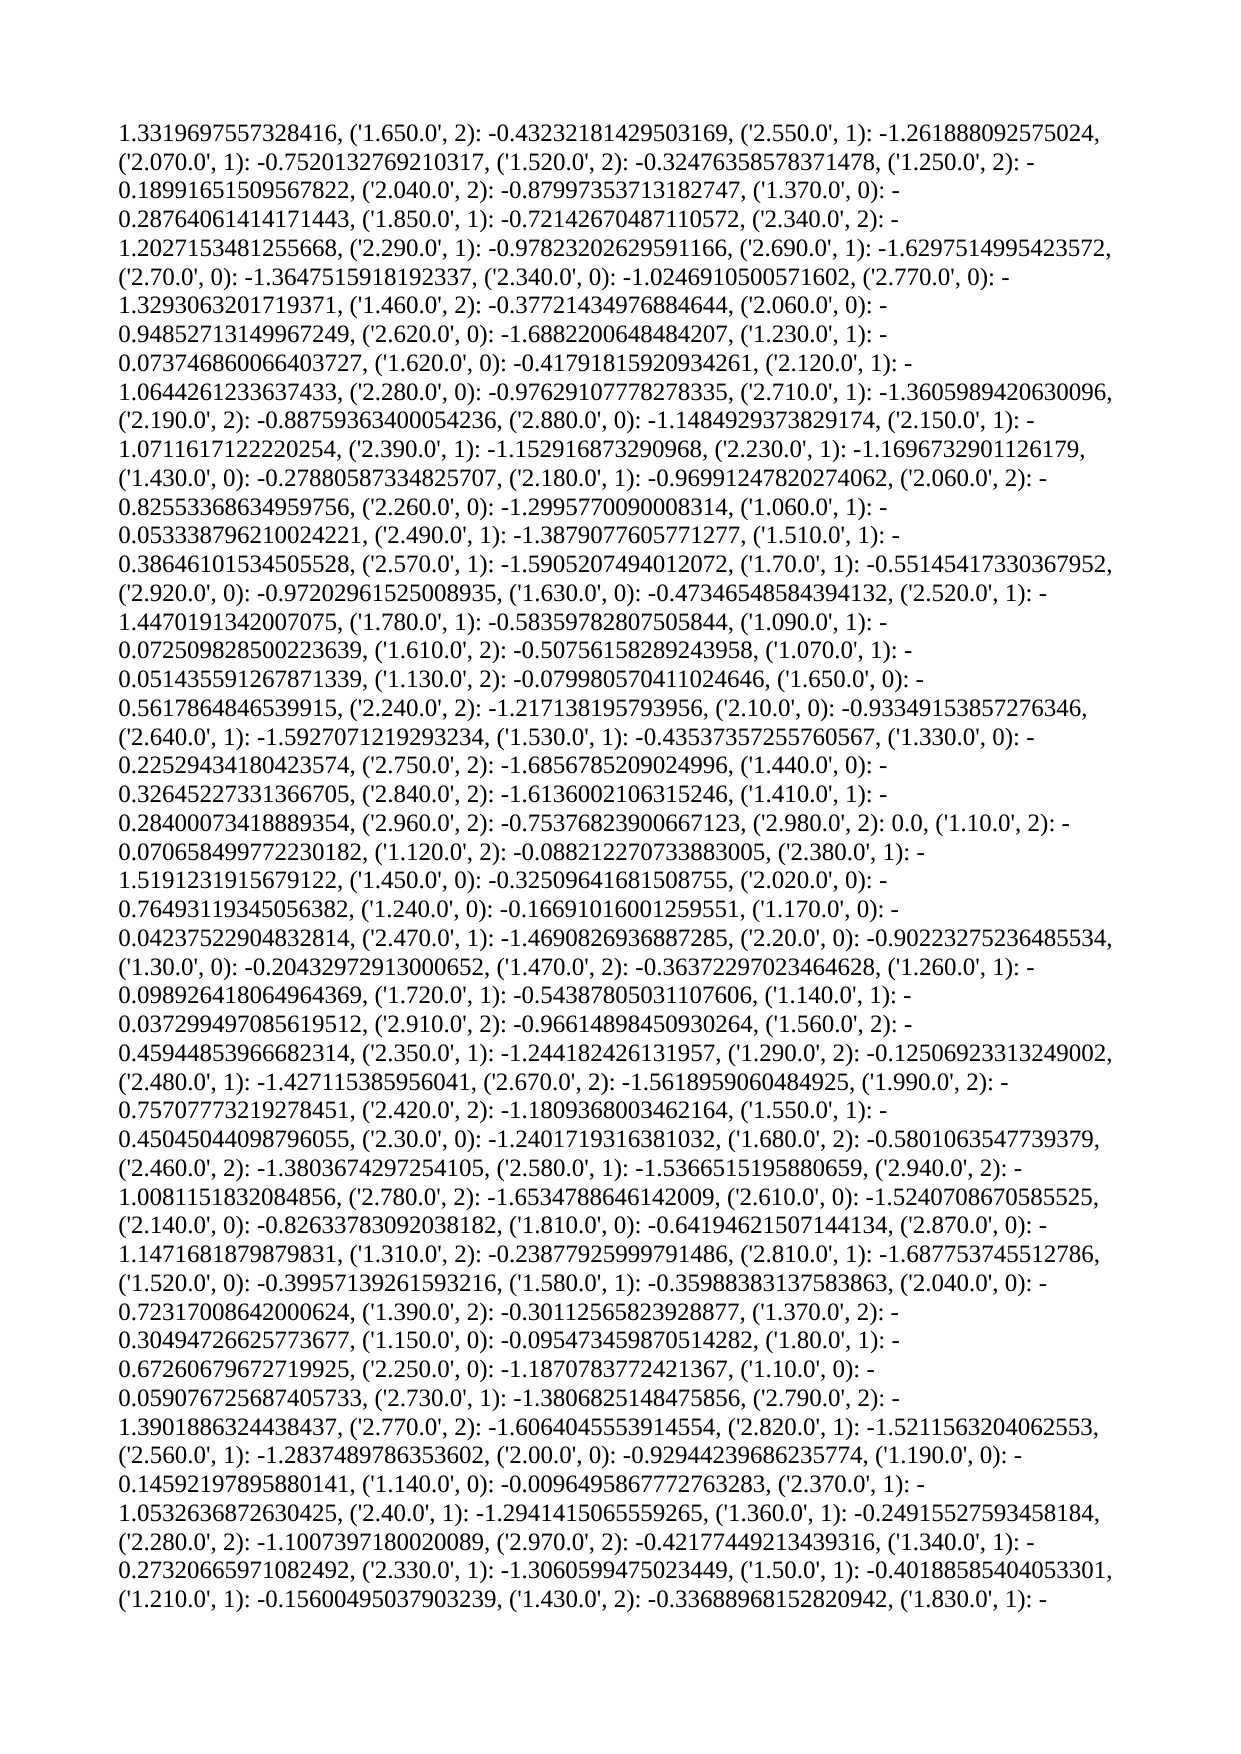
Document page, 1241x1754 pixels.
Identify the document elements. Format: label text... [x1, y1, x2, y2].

text -1.3319697557328416, ('1.650.0', 2): -0.43232181429503169, ('2.550.0', 1): -1.261888092575024, ('2.070.0', 1): -0.7520132769210317, ('1.520.0', 2): -0.32476358578371478, ('1.250.0', 2): -0.18991651509567822, ('2.040.0', 2): -0.87997353713182747, ('1.370.0', 0): -0.28764061414171443, ('1.850.0', 1): -0.72142670487110572, ('2.340.0', 2): -1.2027153481255668, ('2.290.0', 1): -0.97823202629591166, ('2.690.0', 1): -1.6297514995423572, ('2.70.0', 0): -1.3647515918192337, ('2.340.0', 0): -1.0246910500571602, ('2.770.0', 0): -1.3293063201719371, ('1.460.0', 2): -0.37721434976884644, ('2.060.0', 0): -0.94852713149967249, ('2.620.0', 0): -1.6882200648484207, ('1.230.0', 1): -0.073746860066403727, ('1.620.0', 0): -0.41791815920934261, ('2.120.0', 1): -1.0644261233637433, ('2.280.0', 0): -0.97629107778278335, ('2.710.0', 1): -1.3605989420630096, ('2.190.0', 2): -0.88759363400054236, ('2.880.0', 0): -1.1484929373829174, ('2.150.0', 1): -1.0711617122220254, ('2.390.0', 1): -1.152916873290968, ('2.230.0', 1): -1.1696732901126179, ('1.430.0', 0): -0.27880587334825707, ('2.180.0', 1): -0.96991247820274062, ('2.060.0', 2): -0.82553368634959756, ('2.260.0', 0): -1.2995770090008314, ('1.060.0', 1): -0.053338796210024221, ('2.490.0', 1): -1.3879077605771277, ('1.510.0', 1): -0.38646101534505528, ('2.570.0', 1): -1.5905207494012072, ('1.70.0', 1): -0.55145417330367952, ('2.920.0', 0): -0.97202961525008935, ('1.630.0', 0): -0.47346548584394132, ('2.520.0', 1): -1.4470191342007075, ('1.780.0', 1): -0.58359782807505844, ('1.090.0', 1): -0.072509828500223639, ('1.610.0', 2): -0.50756158289243958, ('1.070.0', 1): -0.051435591267871339, ('1.130.0', 2): -0.079980570411024646, ('1.650.0', 0): -0.5617864846539915, ('2.240.0', 2): -1.217138195793956, ('2.10.0', 0): -0.93349153857276346, ('2.640.0', 1): -1.5927071219293234, ('1.530.0', 1): -0.43537357255760567, ('1.330.0', 0): -0.22529434180423574, ('2.750.0', 2): -1.6856785209024996, ('1.440.0', 0): -0.32645227331366705, ('2.840.0', 2): -1.6136002106315246, ('1.410.0', 1): -0.28400073418889354, ('2.960.0', 2): -0.75376823900667123, ('2.980.0', 2): 0.0, ('1.10.0', 2): -0.070658499772230182, ('1.120.0', 2): -0.088212270733883005, ('2.380.0', 1): -1.5191231915679122, ('1.450.0', 0): -0.32509641681508755, ('2.020.0', 0): -0.76493119345056382, ('1.240.0', 0): -0.16691016001259551, ('1.170.0', 0): -0.04237522904832814, ('2.470.0', 1): -1.4690826936887285, ('2.20.0', 0): -0.90223275236485534, ('1.30.0', 0): -0.20432972913000652, ('1.470.0', 2): -0.36372297023464628, ('1.260.0', 1): -0.098926418064964369, ('1.720.0', 1): -0.54387805031107606, ('1.140.0', 1): -0.037299497085619512, ('2.910.0', 2): -0.96614898450930264, ('1.560.0', 2): -0.45944853966682314, ('2.350.0', 1): -1.244182426131957, ('1.290.0', 2): -0.12506923313249002, ('2.480.0', 1): -1.427115385956041, ('2.670.0', 2): -1.5618959060484925, ('1.990.0', 2): -0.75707773219278451, ('2.420.0', 2): -1.1809368003462164, ('1.550.0', 1): -0.45045044098796055, ('2.30.0', 0): -1.2401719316381032, ('1.680.0', 2): -0.5801063547739379, ('2.460.0', 2): -1.3803674297254105, ('2.580.0', 1): -1.5366515195880659, ('2.940.0', 2): -1.0081151832084856, ('2.780.0', 2): -1.6534788646142009, ('2.610.0', 0): -1.5240708670585525, ('2.140.0', 0): -0.82633783092038182, ('1.810.0', 0): -0.64194621507144134, ('2.870.0', 0): -1.1471681879879831, ('1.310.0', 2): -0.23877925999791486, ('2.810.0', 1): -1.687753745512786, ('1.520.0', 0): -0.39957139261593216, ('1.580.0', 1): -0.35988383137583863, ('2.040.0', 0): -0.72317008642000624, ('1.390.0', 2): -0.30112565823928877, ('1.370.0', 2): -0.30494726625773677, ('1.150.0', 0): -0.095473459870514282, ('1.80.0', 1): -0.67260679672719925, ('2.250.0', 0): -1.1870783772421367, ('1.10.0', 0): -0.059076725687405733, ('2.730.0', 1): -1.3806825148475856, ('2.790.0', 2): -1.3901886324438437, ('2.770.0', 2): -1.6064045553914554, ('2.820.0', 1): -1.5211563204062553, ('2.560.0', 1): -1.2837489786353602, ('2.00.0', 0): -0.92944239686235774, ('1.190.0', 0): -0.14592197895880141, ('1.140.0', 0): -0.0096495867772763283, ('2.370.0', 1): -1.0532636872630425, ('2.40.0', 1): -1.2941415065559265, ('1.360.0', 1): -0.24915527593458184, ('2.280.0', 2): -1.1007397180020089, ('2.970.0', 2): -0.42177449213439316, ('1.340.0', 1): -0.27320665971082492, ('2.330.0', 1): -1.3060599475023449, ('1.50.0', 1): -0.40188585404053301, ('1.210.0', 1): -0.15600495037903239, ('1.430.0', 2): -0.33688968152820942, ('1.830.0', 1): [118, 118, 1122, 1613]
